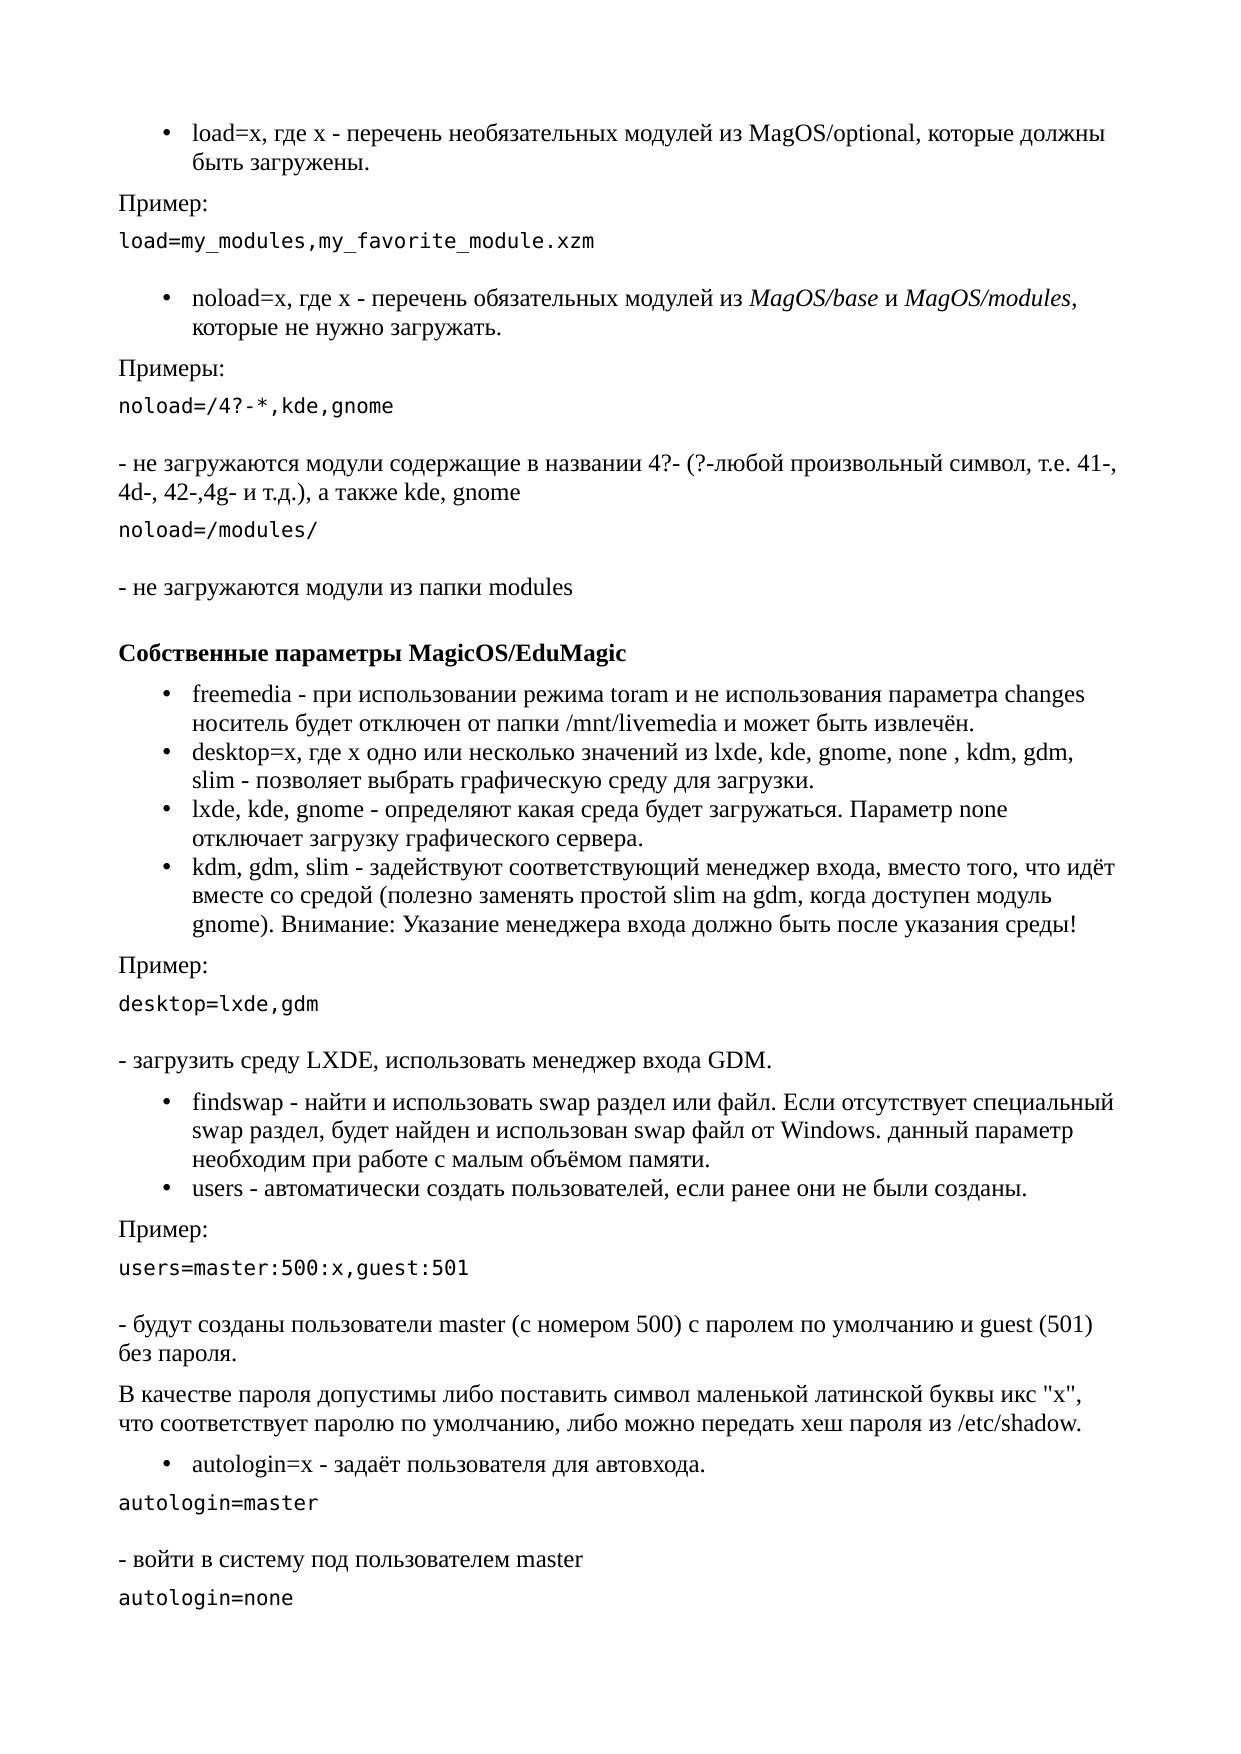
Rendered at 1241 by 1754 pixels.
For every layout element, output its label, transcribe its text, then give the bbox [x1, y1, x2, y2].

text Пример: [118, 1214, 1122, 1243]
text autologin=master [118, 1491, 1122, 1515]
text noload=/4?-*,kde,gnome [118, 394, 1122, 419]
text Пример: [118, 951, 1122, 979]
text Примеры: [118, 353, 1122, 382]
text desktop=lxde,gdm [118, 992, 1122, 1016]
list users - автоматически создать пользователей, если ранее они не были созданы. [162, 1173, 1122, 1202]
text - будут созданы пользователи master (с номером 500) с паролем по умолчанию и guest (501) без пароля. [118, 1309, 1122, 1367]
list autologin=x - задаёт пользователя для автовхода. [162, 1449, 1122, 1478]
list freemedia - при использовании режима toram и не использования параметра changes носитель будет отключен от папки /mnt/livemedia и может быть извлечён. [162, 679, 1122, 737]
list load=x, где x - перечень необязательных модулей из MagOS/optional, которые должны быть загружены. [162, 118, 1122, 176]
text Пример: [118, 188, 1122, 217]
list findswap - найти и использовать swap раздел или файл. Если отсутствует специальный swap раздел, будет найден и использован swap файл от Windows. данный параметр необходим при работе с малым объёмом памяти. [162, 1087, 1122, 1173]
list noload=x, где x - перечень обязательных модулей из MagOS/base и MagOS/modules, которые не нужно загружать. [162, 283, 1122, 341]
text - загрузить среду LXDE, использовать менеджер входа GDM. [118, 1046, 1122, 1074]
text - не загружаются модули из папки modules [118, 572, 1122, 601]
list lxde, kde, gnome - определяют какая среда будет загружаться. Параметр none отключает загрузку графического сервера. [162, 794, 1122, 852]
text autologin=none [118, 1586, 1122, 1610]
list kdm, gdm, slim - задействуют соответствующий менеджер входа, вместо того, что идёт вместе со средой (полезно заменять простой slim на gdm, когда доступен модуль gnome). Внимание: Указание менеджера входа должно быть после указания среды! [162, 852, 1122, 938]
text noload=/modules/ [118, 518, 1122, 542]
text users=master:500:x,guest:501 [118, 1256, 1122, 1280]
text - не загружаются модули содержащие в названии 4?- (?-любой произвольный символ, т.е. 41-, 4d-, 42-,4g- и т.д.), а также kde, gnome [118, 448, 1122, 506]
subtitle Собственные параметры MagicOS/EduMagic [118, 638, 1122, 667]
list desktop=x, где x одно или несколько значений из lxde, kde, gnome, none , kdm, gdm, slim - позволяет выбрать графическую среду для загрузки. [162, 737, 1122, 794]
text В качестве пароля допустимы либо поставить символ маленькой латинской буквы икс "x", что соответствует паролю по умолчанию, либо можно передать хеш пароля из /etc/shadow. [118, 1379, 1122, 1437]
text - войти в систему под пользователем master [118, 1544, 1122, 1573]
text load=my_modules,my_favorite_module.xzm [118, 229, 1122, 254]
